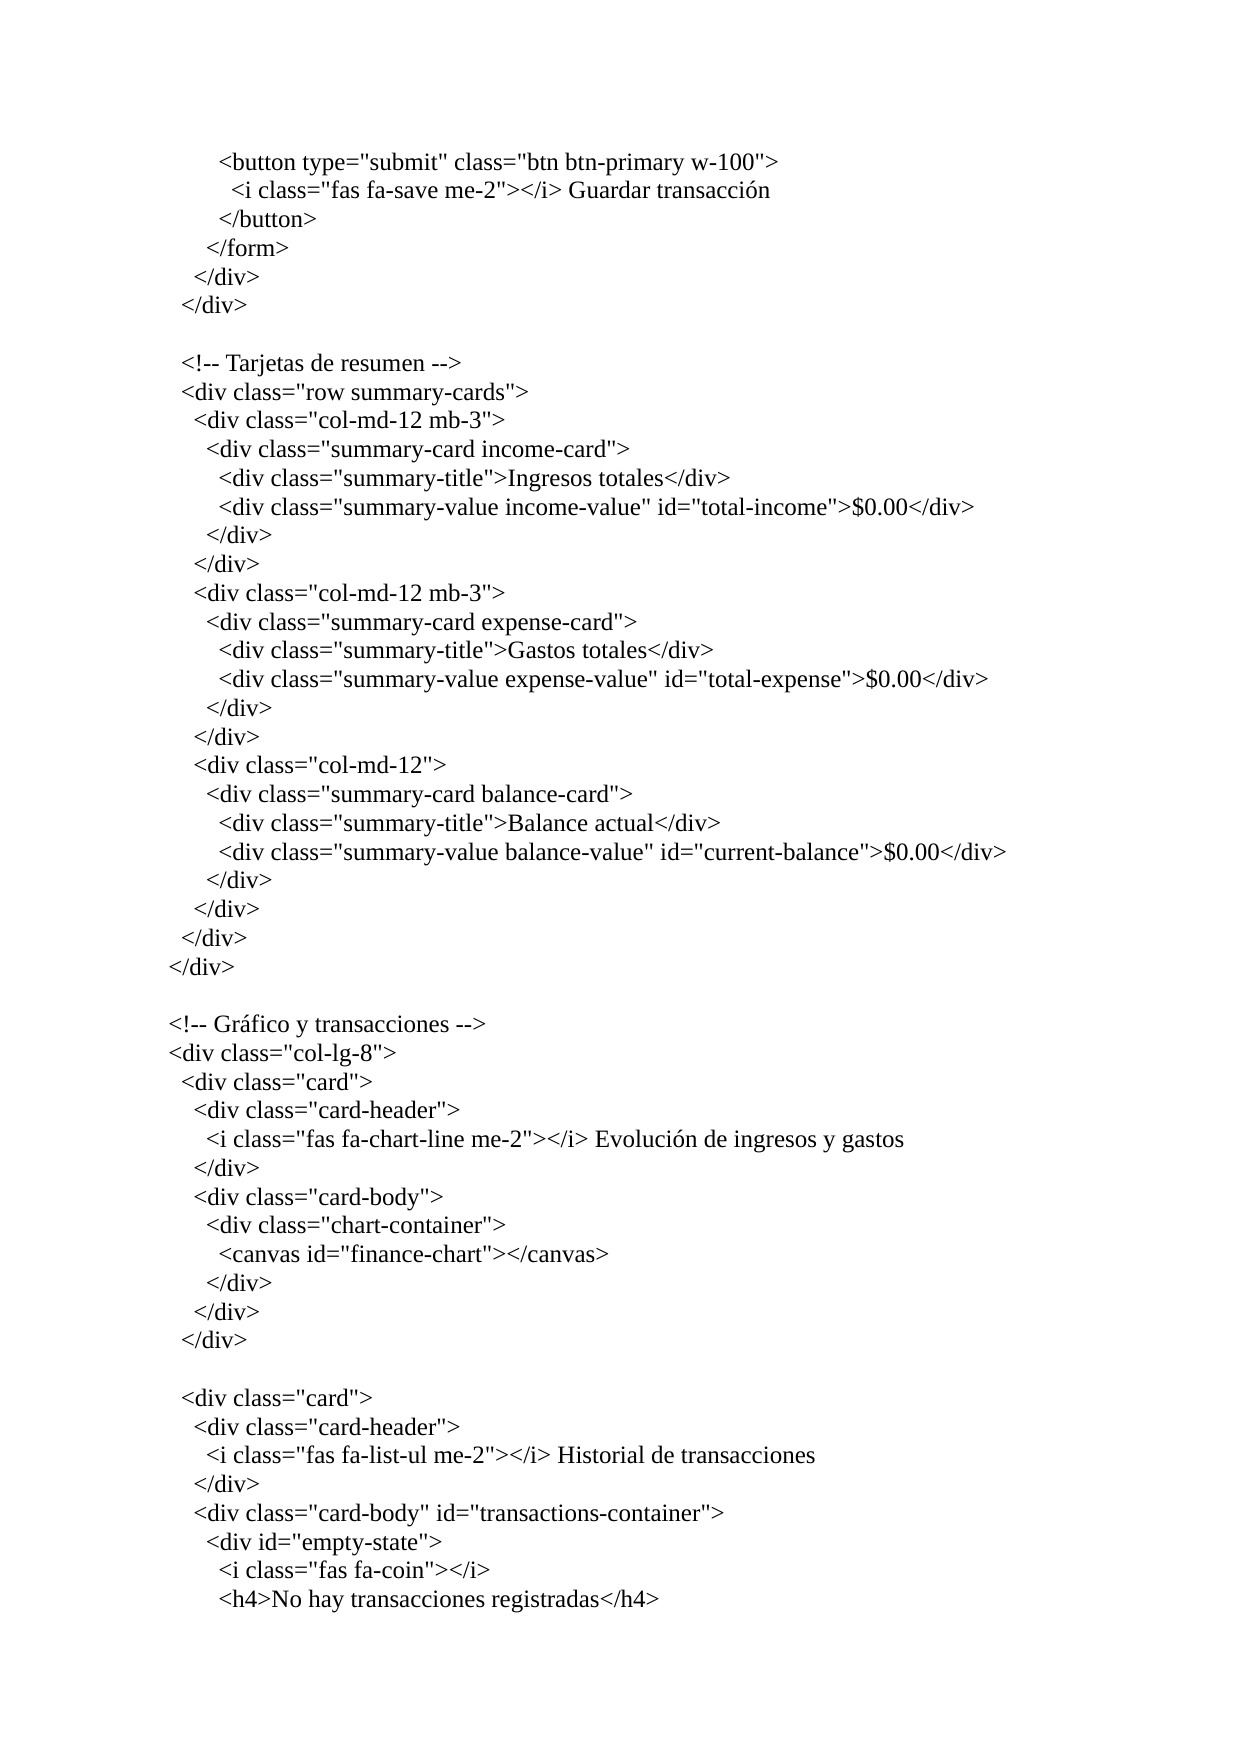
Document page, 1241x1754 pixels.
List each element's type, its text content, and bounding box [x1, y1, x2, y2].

text <div class="card-header"> [118, 1412, 1122, 1441]
text <button type="submit" class="btn btn-primary w-100"> [118, 147, 1122, 176]
text </div> [118, 262, 1122, 291]
text </div> [118, 866, 1122, 894]
text <i class="fas fa-list-ul me-2"></i> Historial de transacciones [118, 1441, 1122, 1469]
text <div class="col-md-12"> [118, 751, 1122, 779]
text <div id="empty-state"> [118, 1527, 1122, 1556]
text <h4>No hay transacciones registradas</h4> [118, 1584, 1122, 1613]
text <div class="summary-card expense-card"> [118, 607, 1122, 636]
text <div class="row summary-cards"> [118, 377, 1122, 406]
text </div> [118, 1153, 1122, 1182]
text <!-- Gráfico y transacciones --> [118, 1009, 1122, 1038]
text <div class="card"> [118, 1383, 1122, 1412]
text <div class="col-md-12 mb-3"> [118, 406, 1122, 434]
text <div class="col-lg-8"> [118, 1038, 1122, 1067]
text <i class="fas fa-chart-line me-2"></i> Evolución de ingresos y gastos [118, 1124, 1122, 1153]
text </div> [118, 1268, 1122, 1297]
text <i class="fas fa-coin"></i> [118, 1556, 1122, 1584]
text <div class="summary-value expense-value" id="total-expense">$0.00</div> [118, 664, 1122, 693]
text <div class="card"> [118, 1067, 1122, 1096]
text <div class="summary-card income-card"> [118, 434, 1122, 463]
text <div class="summary-value income-value" id="total-income">$0.00</div> [118, 492, 1122, 521]
text </div> [118, 952, 1122, 981]
text <div class="card-body" id="transactions-container"> [118, 1498, 1122, 1527]
text <div class="card-body"> [118, 1182, 1122, 1211]
text <div class="chart-container"> [118, 1211, 1122, 1239]
text <div class="summary-title">Ingresos totales</div> [118, 463, 1122, 492]
text <div class="card-header"> [118, 1096, 1122, 1124]
text <!-- Tarjetas de resumen --> [118, 348, 1122, 377]
text </div> [118, 1297, 1122, 1326]
text </form> [118, 233, 1122, 262]
text </div> [118, 521, 1122, 549]
text </button> [118, 204, 1122, 233]
text <div class="summary-value balance-value" id="current-balance">$0.00</div> [118, 837, 1122, 866]
text </div> [118, 722, 1122, 751]
text </div> [118, 1326, 1122, 1354]
text </div> [118, 693, 1122, 722]
text <i class="fas fa-save me-2"></i> Guardar transacción [118, 176, 1122, 204]
text <div class="summary-title">Gastos totales</div> [118, 636, 1122, 664]
text </div> [118, 549, 1122, 578]
text </div> [118, 894, 1122, 923]
text <canvas id="finance-chart"></canvas> [118, 1239, 1122, 1268]
text <div class="summary-card balance-card"> [118, 779, 1122, 808]
text </div> [118, 923, 1122, 952]
text <div class="summary-title">Balance actual</div> [118, 808, 1122, 837]
text </div> [118, 1469, 1122, 1498]
text </div> [118, 291, 1122, 319]
text <div class="col-md-12 mb-3"> [118, 578, 1122, 607]
